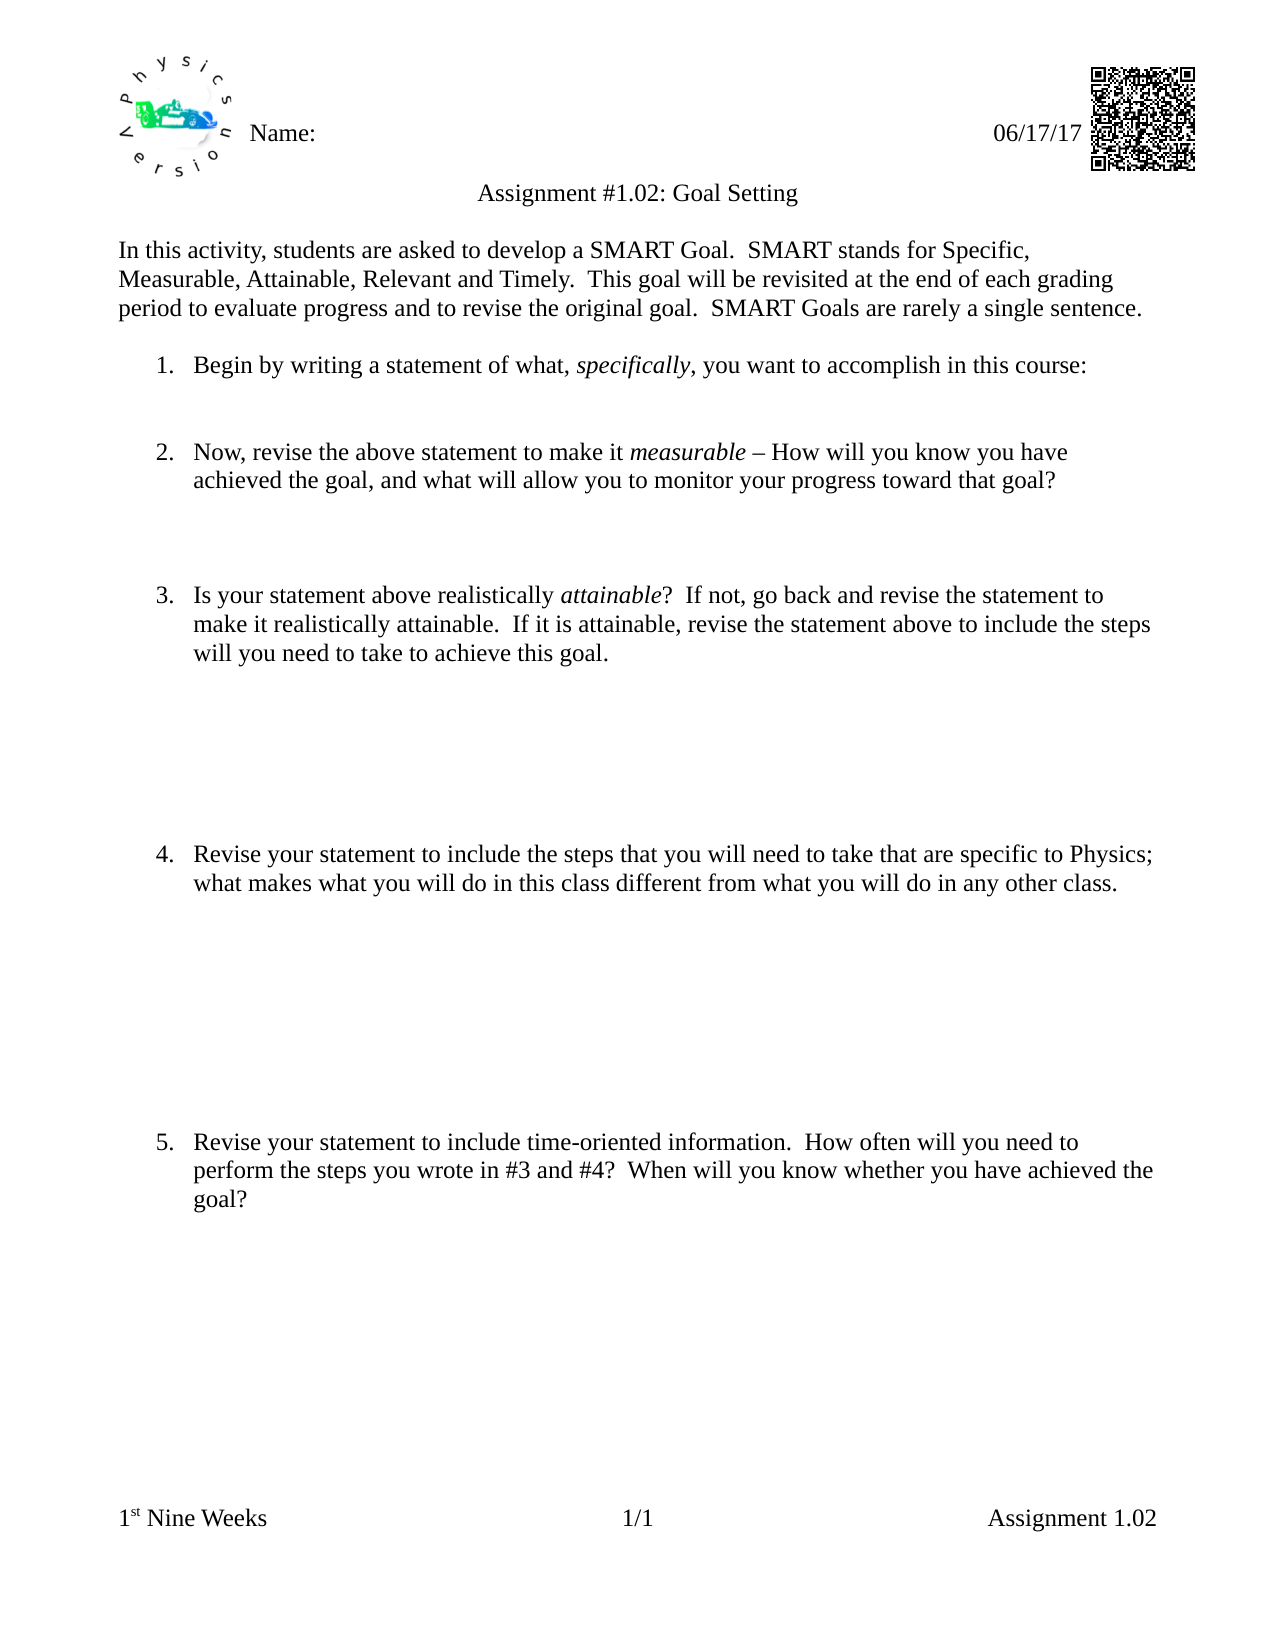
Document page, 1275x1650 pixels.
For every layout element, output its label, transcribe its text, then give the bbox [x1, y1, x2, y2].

text Assignment #1.02: Goal Setting [118, 176, 1157, 207]
list Now, revise the above statement to make it measurable – How will you know you have achieved the goal, and what will allow you to monitor your progress toward that goal? [156, 437, 1157, 494]
list Revise your statement to include time-oriented information. How often will you need to perform the steps you wrote in #3 and #4? When will you know whether you have achieved the goal? [156, 1127, 1157, 1213]
picture [119, 56, 232, 177]
list Begin by writing a statement of what, specifically, you want to accomplish in this course: [156, 351, 1157, 379]
picture [1082, 58, 1203, 179]
text In this activity, students are asked to develop a SMART Goal. SMART stands for Specific, Measurable, Attainable, Relevant and Timely. This goal will be revisited at the end of each grading period to evaluate progress and to revise the original goal. SMART Goals are rarely a single sentence. [118, 236, 1157, 322]
list Is your statement above realistically attainable? If not, go back and revise the statement to make it realistically attainable. If it is attainable, revise the statement above to include the steps will you need to take to achieve this goal. [156, 581, 1157, 667]
list Revise your statement to include the steps that you will need to take that are specific to Physics; what makes what you will do in this class different from what you will do in any other class. [156, 839, 1157, 897]
